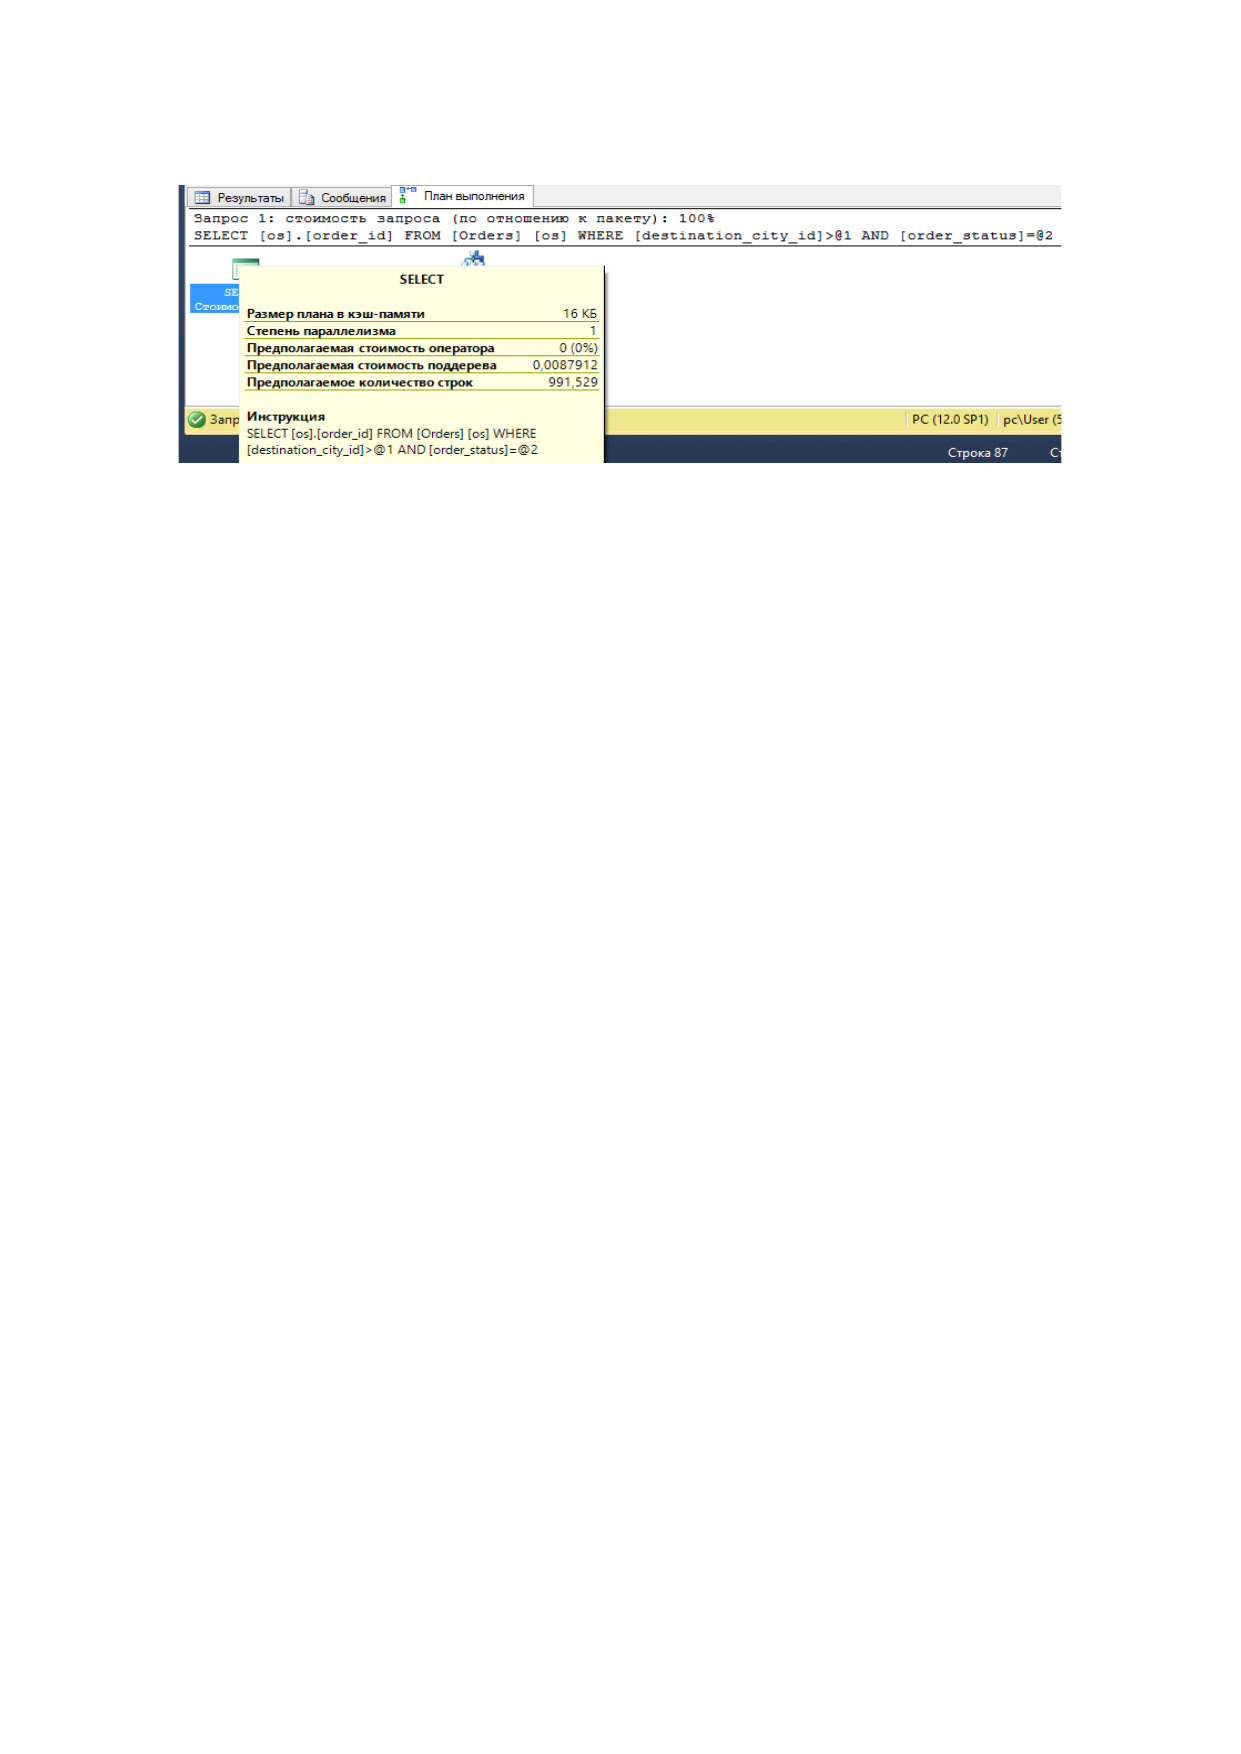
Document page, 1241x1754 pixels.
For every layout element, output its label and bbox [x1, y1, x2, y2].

picture [178, 185, 1062, 463]
